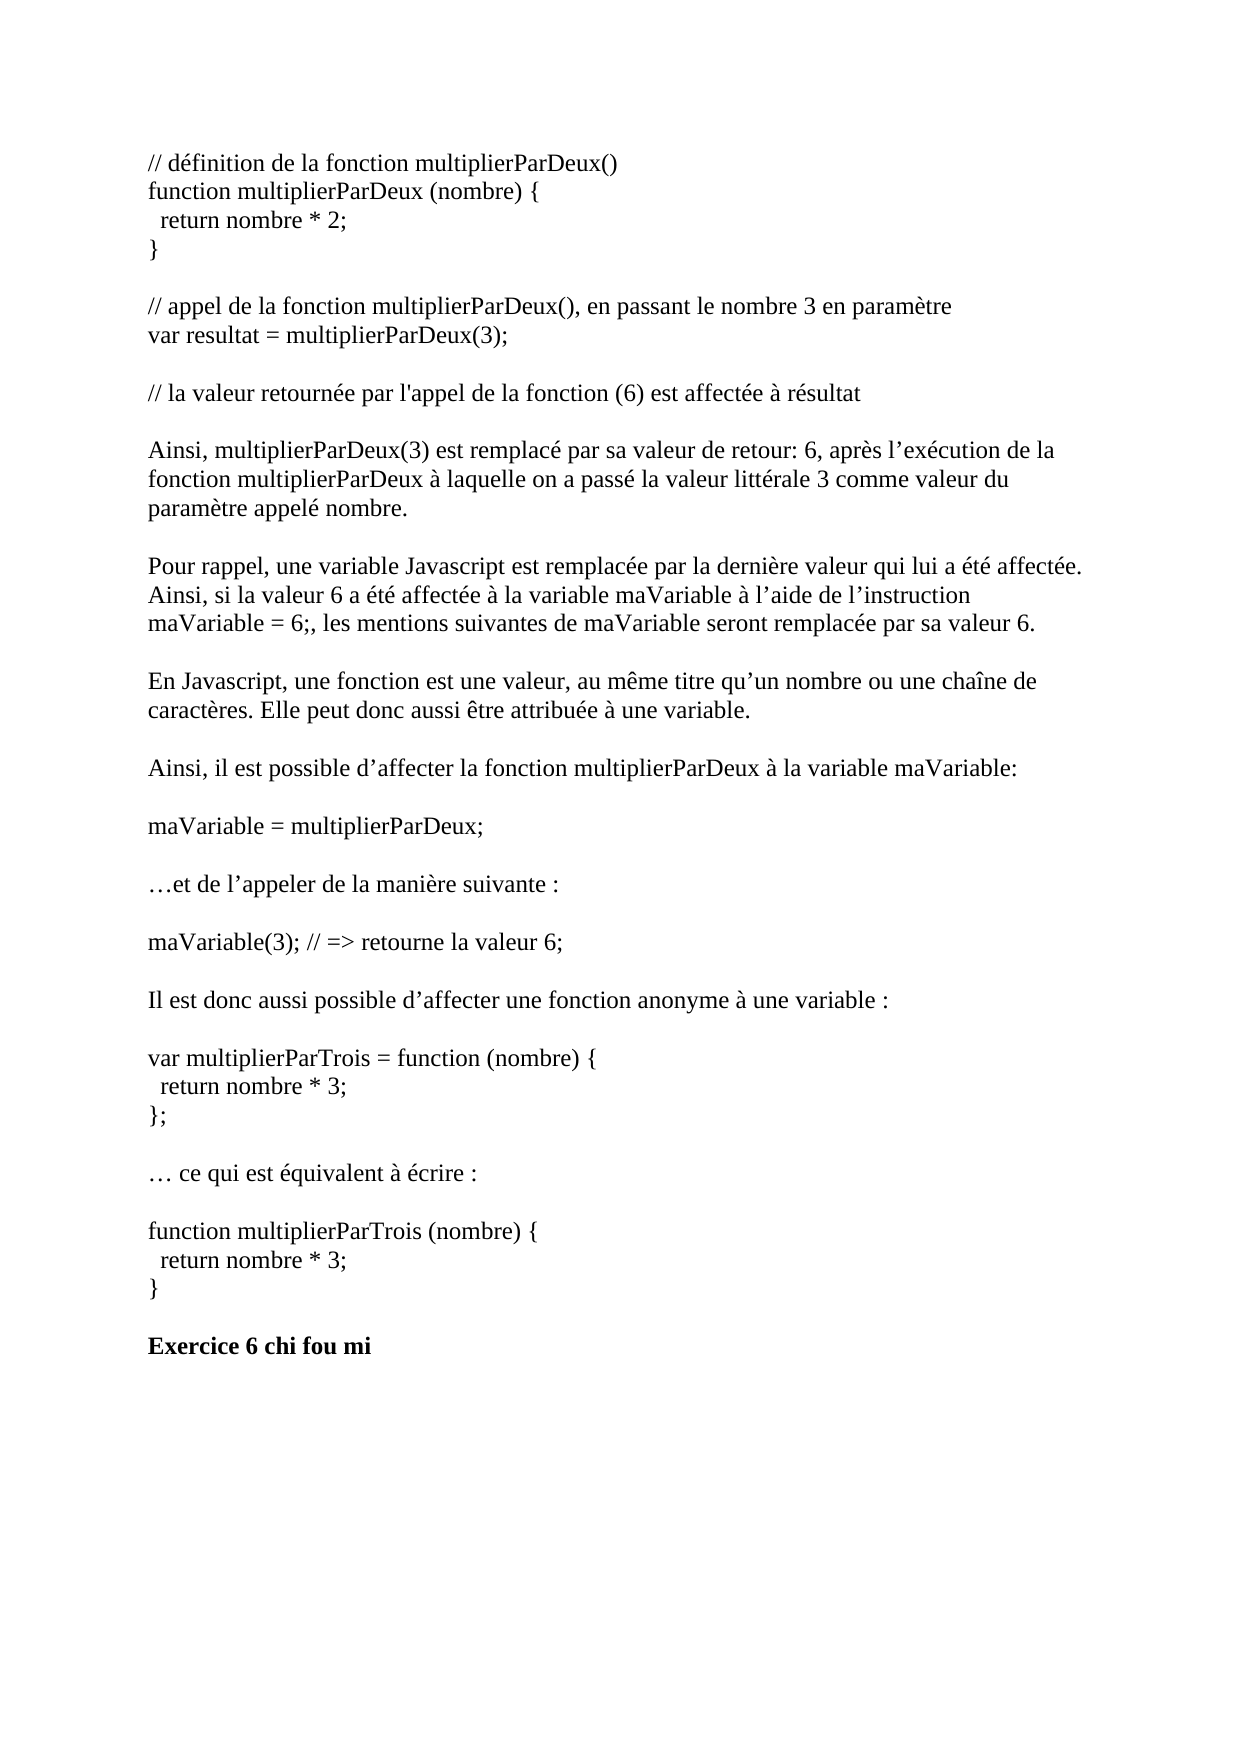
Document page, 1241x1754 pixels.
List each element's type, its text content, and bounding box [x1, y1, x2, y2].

text function multiplierParDeux (nombre) { [148, 176, 1093, 205]
text maVariable = multiplierParDeux; [148, 811, 1093, 840]
text return nombre * 3; [148, 1245, 1093, 1273]
text return nombre * 3; [148, 1071, 1093, 1100]
text // appel de la fonction multiplierParDeux(), en passant le nombre 3 en paramètre [148, 291, 1093, 320]
text Il est donc aussi possible d’affecter une fonction anonyme à une variable : [148, 985, 1093, 1013]
text function multiplierParTrois (nombre) { [148, 1216, 1093, 1245]
text var multiplierParTrois = function (nombre) { [148, 1043, 1093, 1071]
text …et de l’appeler de la manière suivante : [148, 869, 1093, 898]
text Exercice 6 chi fou mi [148, 1331, 1093, 1360]
text } [148, 234, 1093, 263]
text }; [148, 1100, 1093, 1129]
text Ainsi, il est possible d’affecter la fonction multiplierParDeux à la variable maVariable: [148, 753, 1093, 782]
text var resultat = multiplierParDeux(3); [148, 320, 1093, 349]
text En Javascript, une fonction est une valeur, au même titre qu’un nombre ou une chaîne de caractères. Elle peut donc aussi être attribuée à une variable. [148, 666, 1093, 724]
text } [148, 1273, 1093, 1302]
text Pour rappel, une variable Javascript est remplacée par la dernière valeur qui lui a été affectée. Ainsi, si la valeur 6 a été affectée à la variable maVariable à l’aide de l’instruction maVariable = 6;, les mentions suivantes de maVariable seront remplacée par sa valeur 6. [148, 551, 1093, 637]
text return nombre * 2; [148, 205, 1093, 234]
text … ce qui est équivalent à écrire : [148, 1158, 1093, 1187]
text maVariable(3); // => retourne la valeur 6; [148, 927, 1093, 956]
text Ainsi, multiplierParDeux(3) est remplacé par sa valeur de retour: 6, après l’exécution de la fonction multiplierParDeux à laquelle on a passé la valeur littérale 3 comme valeur du paramètre appelé nombre. [148, 436, 1093, 522]
text // la valeur retournée par l'appel de la fonction (6) est affectée à résultat [148, 378, 1093, 406]
text // définition de la fonction multiplierParDeux() [148, 148, 1093, 176]
